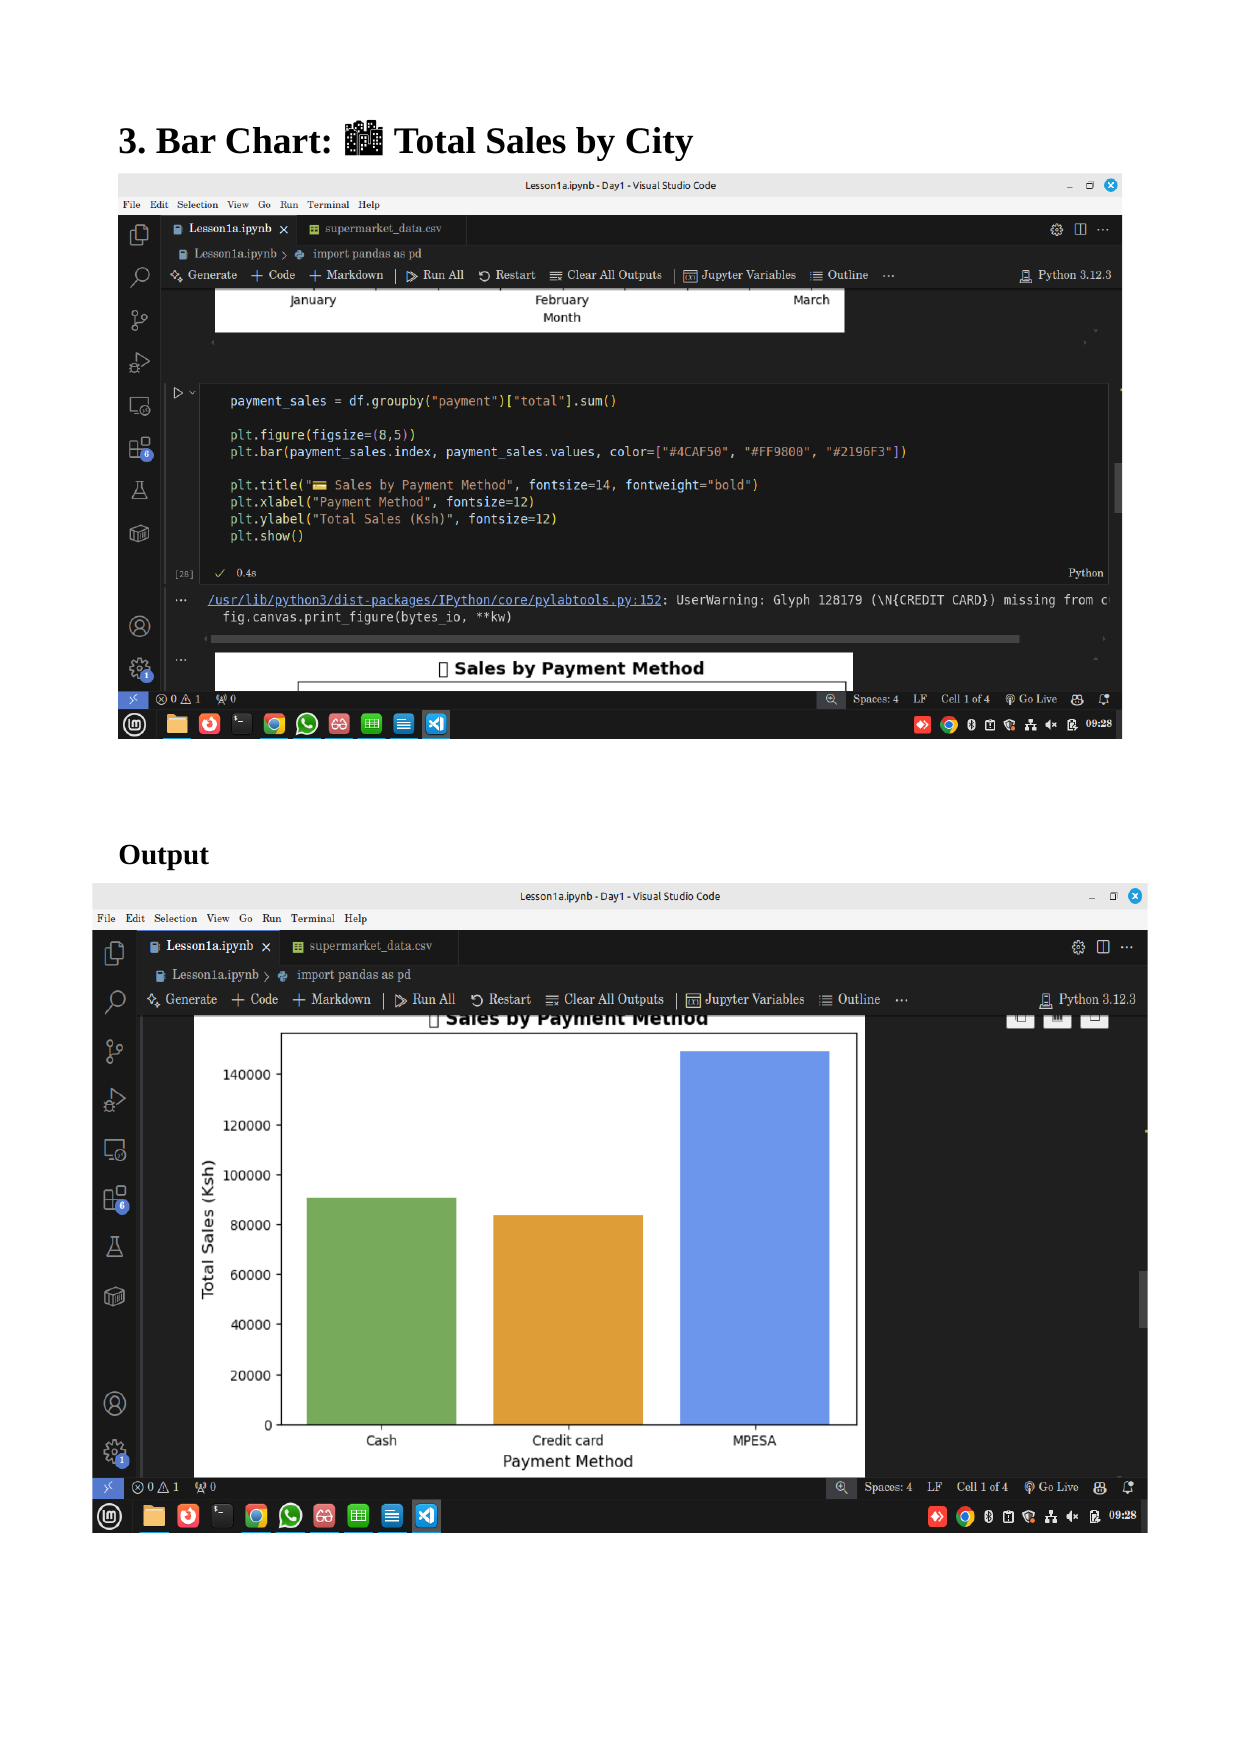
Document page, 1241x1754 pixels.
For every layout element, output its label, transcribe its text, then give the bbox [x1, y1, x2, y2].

subtitle 3. Bar Chart: 🏙️ Total Sales by City [118, 118, 1122, 161]
subtitle Output [118, 837, 1122, 871]
picture [92, 883, 1148, 1533]
picture [118, 173, 1123, 739]
